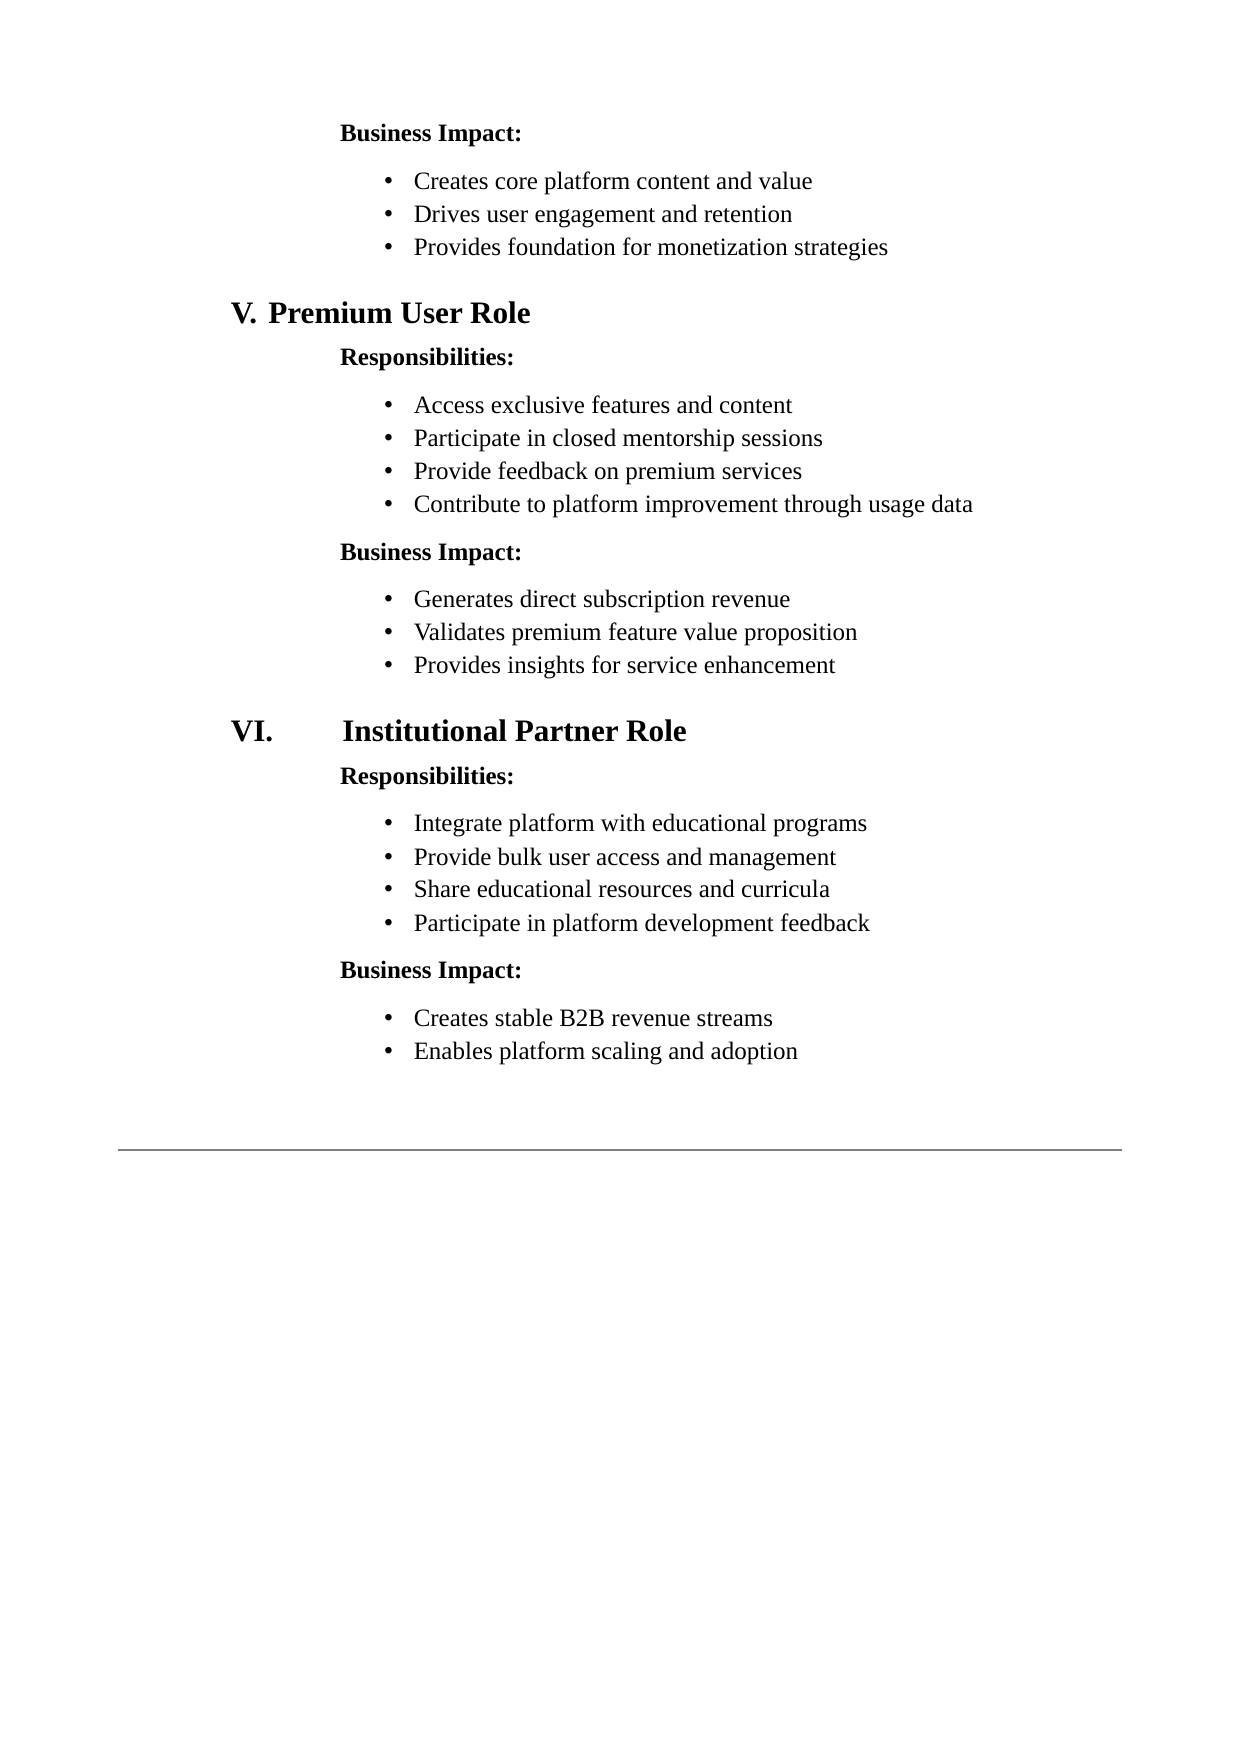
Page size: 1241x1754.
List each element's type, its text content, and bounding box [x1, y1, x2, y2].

list Creates core platform content and value [384, 166, 1122, 194]
list Validates premium feature value proposition [384, 617, 1122, 646]
list Share educational resources and curricula [384, 874, 1122, 903]
subtitle Premium User Role [231, 294, 1122, 330]
text Responsibilities: [118, 342, 1122, 371]
text Responsibilities: [118, 761, 1122, 790]
list Provides foundation for monetization strategies [384, 232, 1122, 261]
list Contribute to platform improvement through usage data [384, 489, 1122, 518]
list Access exclusive features and content [384, 390, 1122, 419]
subtitle Institutional Partner Role [231, 712, 1122, 748]
list Provide feedback on premium services [384, 456, 1122, 485]
list Creates stable B2B revenue streams [384, 1003, 1122, 1032]
list Generates direct subscription revenue [384, 584, 1122, 613]
text Business Impact: [118, 955, 1122, 984]
list Provides insights for service enhancement [384, 650, 1122, 679]
list Participate in platform development feedback [384, 908, 1122, 936]
list Drives user engagement and retention [384, 199, 1122, 227]
list Participate in closed mentorship sessions [384, 423, 1122, 452]
text Business Impact: [118, 118, 1122, 147]
list Enables platform scaling and adoption [384, 1036, 1122, 1064]
list Integrate platform with educational programs [384, 808, 1122, 837]
text Business Impact: [118, 537, 1122, 565]
list Provide bulk user access and management [384, 842, 1122, 870]
